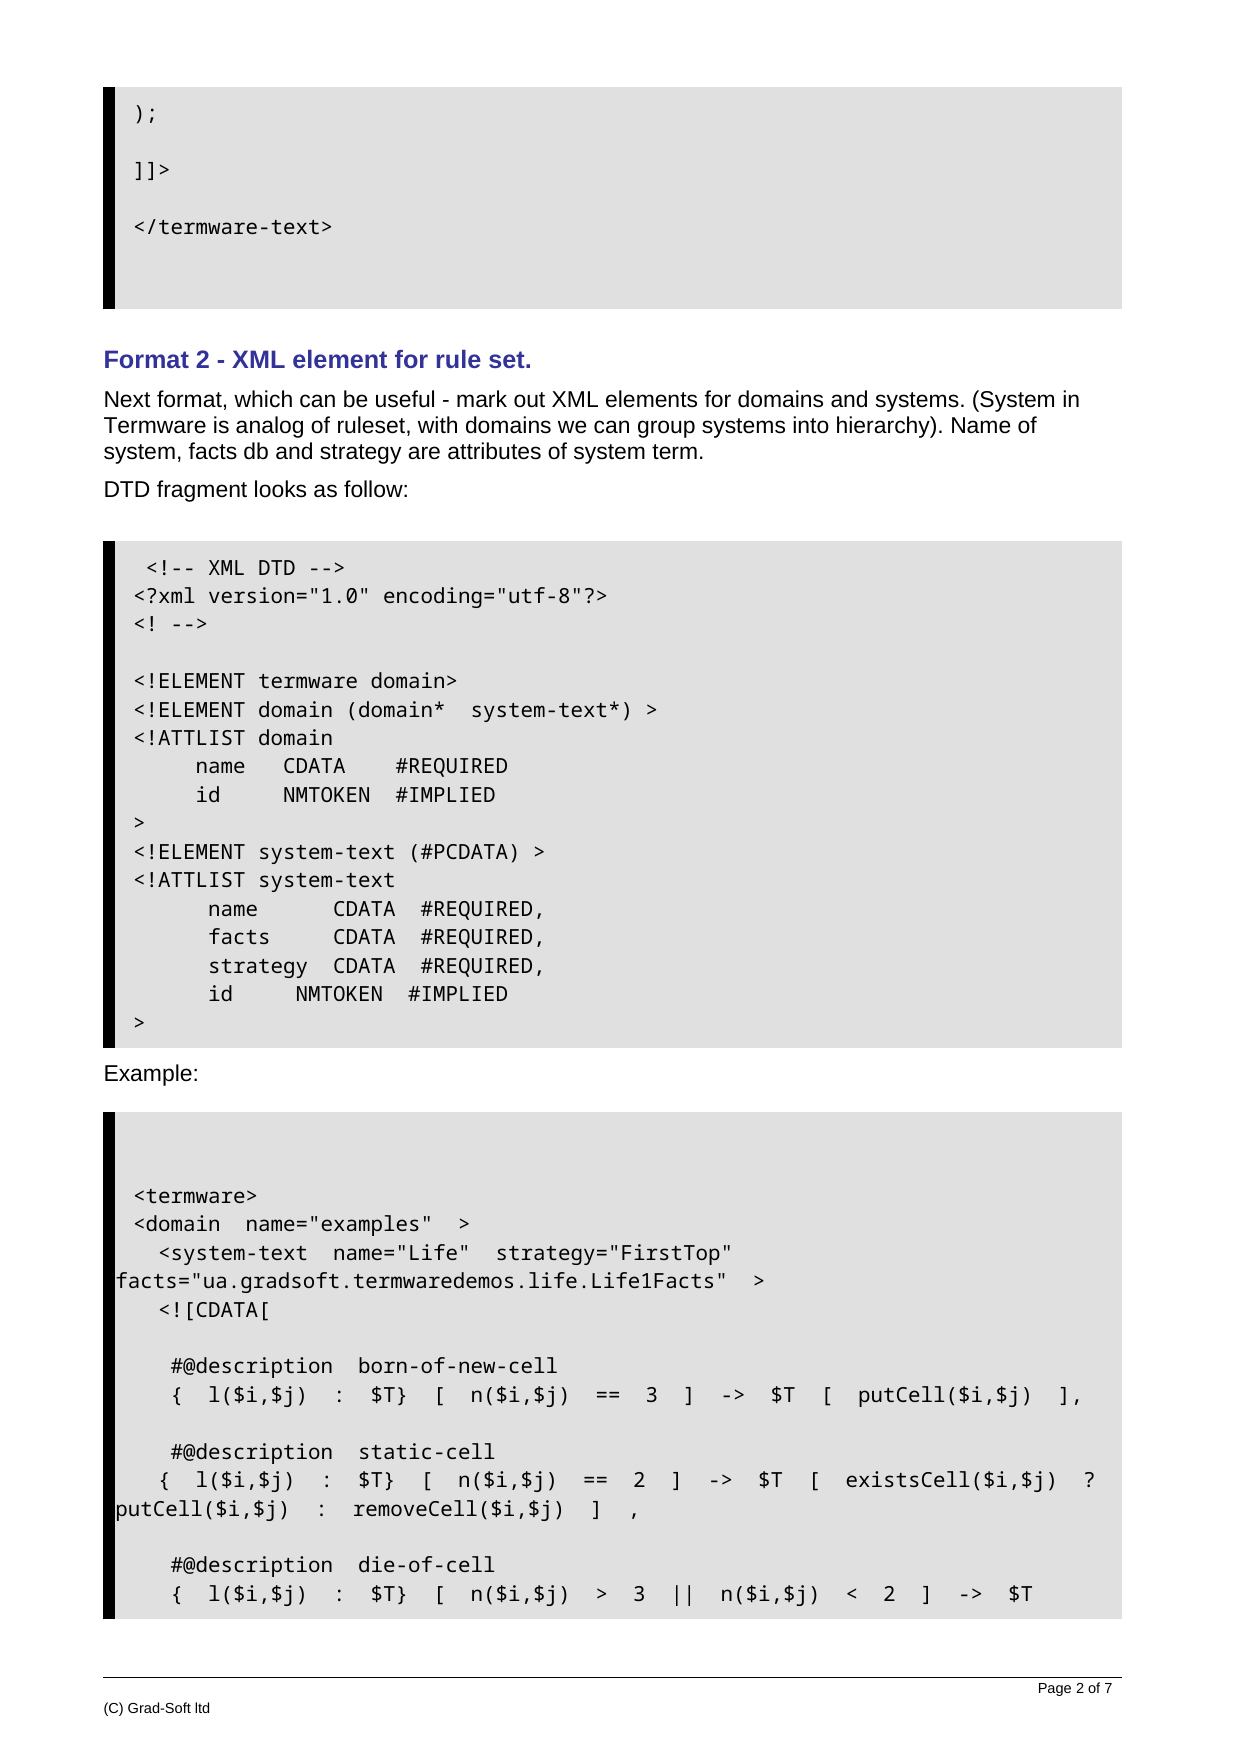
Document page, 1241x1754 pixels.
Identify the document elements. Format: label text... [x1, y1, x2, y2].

list <!ELEMENT system-text (#PCDATA) > [115, 837, 1122, 865]
list <!-- XML DTD --> [115, 541, 1122, 581]
list ]]> [115, 155, 1122, 184]
list <!ELEMENT termware domain> [115, 666, 1122, 695]
list #@description static-cell [115, 1437, 1122, 1465]
text Next format, which can be useful - mark out XML elements for domains and systems. (System in Termware is analog of ruleset, with domains we can group systems into hierarchy). Name of system, facts db and strategy are attributes of system term. [103, 386, 1122, 464]
list <![CDATA[ [115, 1295, 1122, 1323]
list id NMTOKEN #IMPLIED [115, 780, 1122, 808]
list > [115, 808, 1122, 837]
text Example: [103, 1059, 1122, 1086]
list { l($i,$j) : $T} [ n($i,$j) == 3 ] -> $T [ putCell($i,$j) ], [115, 1380, 1122, 1408]
list { l($i,$j) : $T} [ n($i,$j) > 3 || n($i,$j) < 2 ] -> $T [115, 1579, 1122, 1619]
list name CDATA #REQUIRED, [115, 894, 1122, 922]
subtitle Format 2 - XML element for rule set. [103, 345, 1122, 374]
list > [115, 1008, 1122, 1048]
list <domain name="examples" > [115, 1209, 1122, 1238]
list <?xml version="1.0" encoding="utf-8"?> [115, 581, 1122, 609]
text DTD fragment looks as follow: [103, 476, 1122, 503]
list <system-text name="Life" strategy="FirstTop" facts="ua.gradsoft.termwaredemos.life.Life1Facts" > [115, 1238, 1122, 1295]
list ); [115, 87, 1122, 127]
list <termware> [115, 1181, 1122, 1209]
list #@description die-of-cell [115, 1551, 1122, 1579]
list </termware-text> [115, 212, 1122, 241]
list id NMTOKEN #IMPLIED [115, 979, 1122, 1008]
list #@description born-of-new-cell [115, 1352, 1122, 1380]
list <! --> [115, 609, 1122, 638]
list <!ELEMENT domain (domain* system-text*) > [115, 695, 1122, 723]
list <!ATTLIST domain [115, 723, 1122, 752]
list strategy CDATA #REQUIRED, [115, 951, 1122, 979]
list { l($i,$j) : $T} [ n($i,$j) == 2 ] -> $T [ existsCell($i,$j) ? putCell($i,$j) : removeCell($i,$j) ] , [115, 1465, 1122, 1522]
list name CDATA #REQUIRED [115, 752, 1122, 780]
list facts CDATA #REQUIRED, [115, 922, 1122, 951]
list <!ATTLIST system-text [115, 865, 1122, 894]
